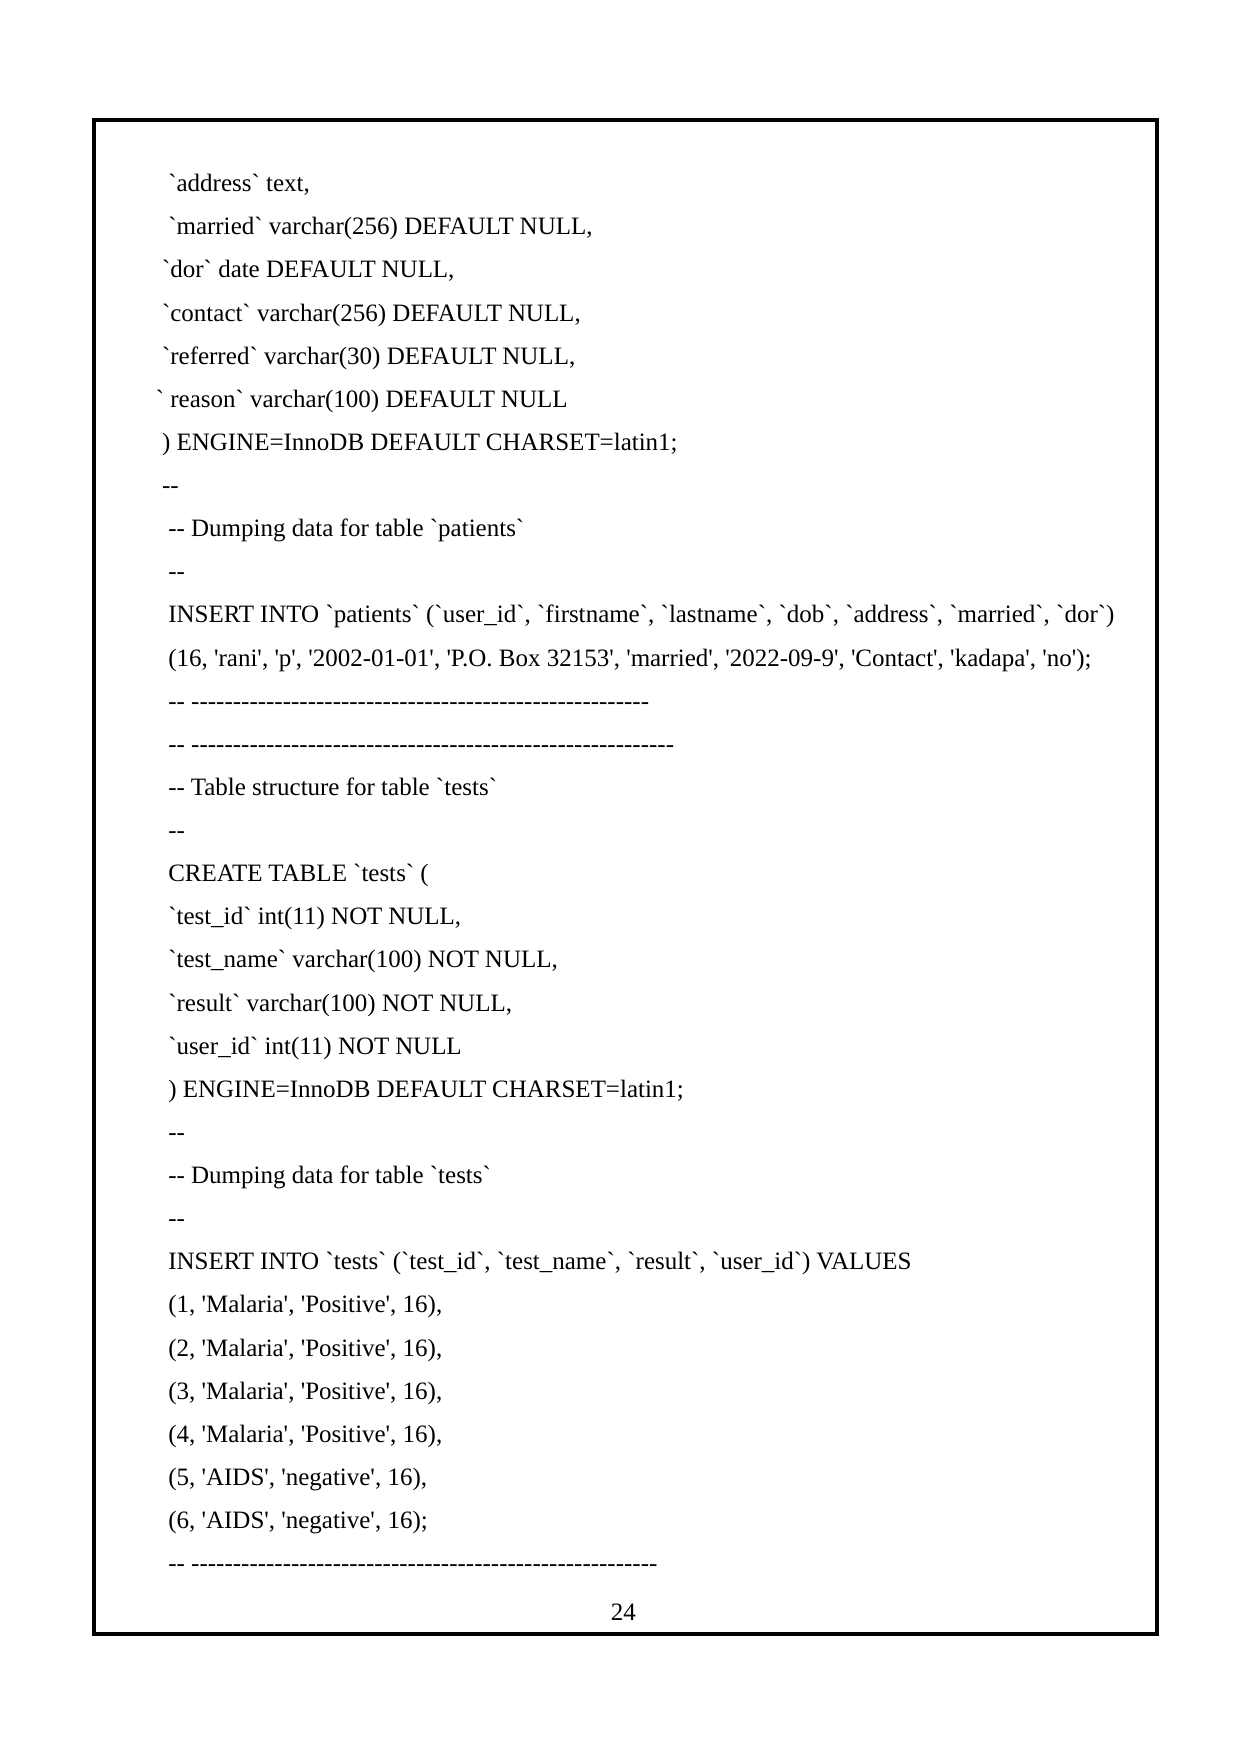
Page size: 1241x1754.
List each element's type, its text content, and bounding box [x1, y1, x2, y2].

text -- ------------------------------------------------------- [99, 686, 1146, 714]
text CREATE TABLE `tests` ( [99, 858, 1146, 887]
text -- [99, 1203, 1146, 1232]
text -- [99, 1117, 1146, 1146]
text -- [99, 556, 1146, 585]
text (6, 'AIDS', 'negative', 16); [99, 1505, 1146, 1534]
text (5, 'AIDS', 'negative', 16), [99, 1462, 1146, 1491]
text -- Table structure for table `tests` [99, 772, 1146, 801]
text INSERT INTO `patients` (`user_id`, `firstname`, `lastname`, `dob`, `address`, `married`, `dor`) [99, 599, 1146, 628]
text ` reason` varchar(100) DEFAULT NULL [99, 384, 1146, 413]
text `dor` date DEFAULT NULL, [99, 254, 1146, 283]
text -- Dumping data for table `tests` [99, 1160, 1146, 1189]
text `test_id` int(11) NOT NULL, [99, 901, 1146, 930]
text -- [99, 470, 1146, 499]
text -- -------------------------------------------------------- [99, 1548, 1146, 1577]
text `married` varchar(256) DEFAULT NULL, [99, 211, 1146, 240]
text -- ---------------------------------------------------------- [99, 729, 1146, 758]
text ) ENGINE=InnoDB DEFAULT CHARSET=latin1; [99, 1074, 1146, 1103]
text INSERT INTO `tests` (`test_id`, `test_name`, `result`, `user_id`) VALUES [99, 1246, 1146, 1275]
text (3, 'Malaria', 'Positive', 16), [99, 1376, 1146, 1404]
text `result` varchar(100) NOT NULL, [99, 988, 1146, 1016]
text -- [99, 815, 1146, 844]
text `user_id` int(11) NOT NULL [99, 1031, 1146, 1059]
text (2, 'Malaria', 'Positive', 16), [99, 1333, 1146, 1361]
text -- Dumping data for table `patients` [99, 513, 1146, 542]
text `address` text, [99, 168, 1146, 197]
text (16, 'rani', 'p', '2002-01-01', 'P.O. Box 32153', 'married', '2022-09-9', 'Contact', 'kadapa', 'no'); [99, 643, 1146, 671]
text (1, 'Malaria', 'Positive', 16), [99, 1289, 1146, 1318]
text `contact` varchar(256) DEFAULT NULL, [99, 298, 1146, 326]
text (4, 'Malaria', 'Positive', 16), [99, 1419, 1146, 1448]
text `test_name` varchar(100) NOT NULL, [99, 944, 1146, 973]
text ) ENGINE=InnoDB DEFAULT CHARSET=latin1; [99, 427, 1146, 456]
text `referred` varchar(30) DEFAULT NULL, [99, 341, 1146, 369]
